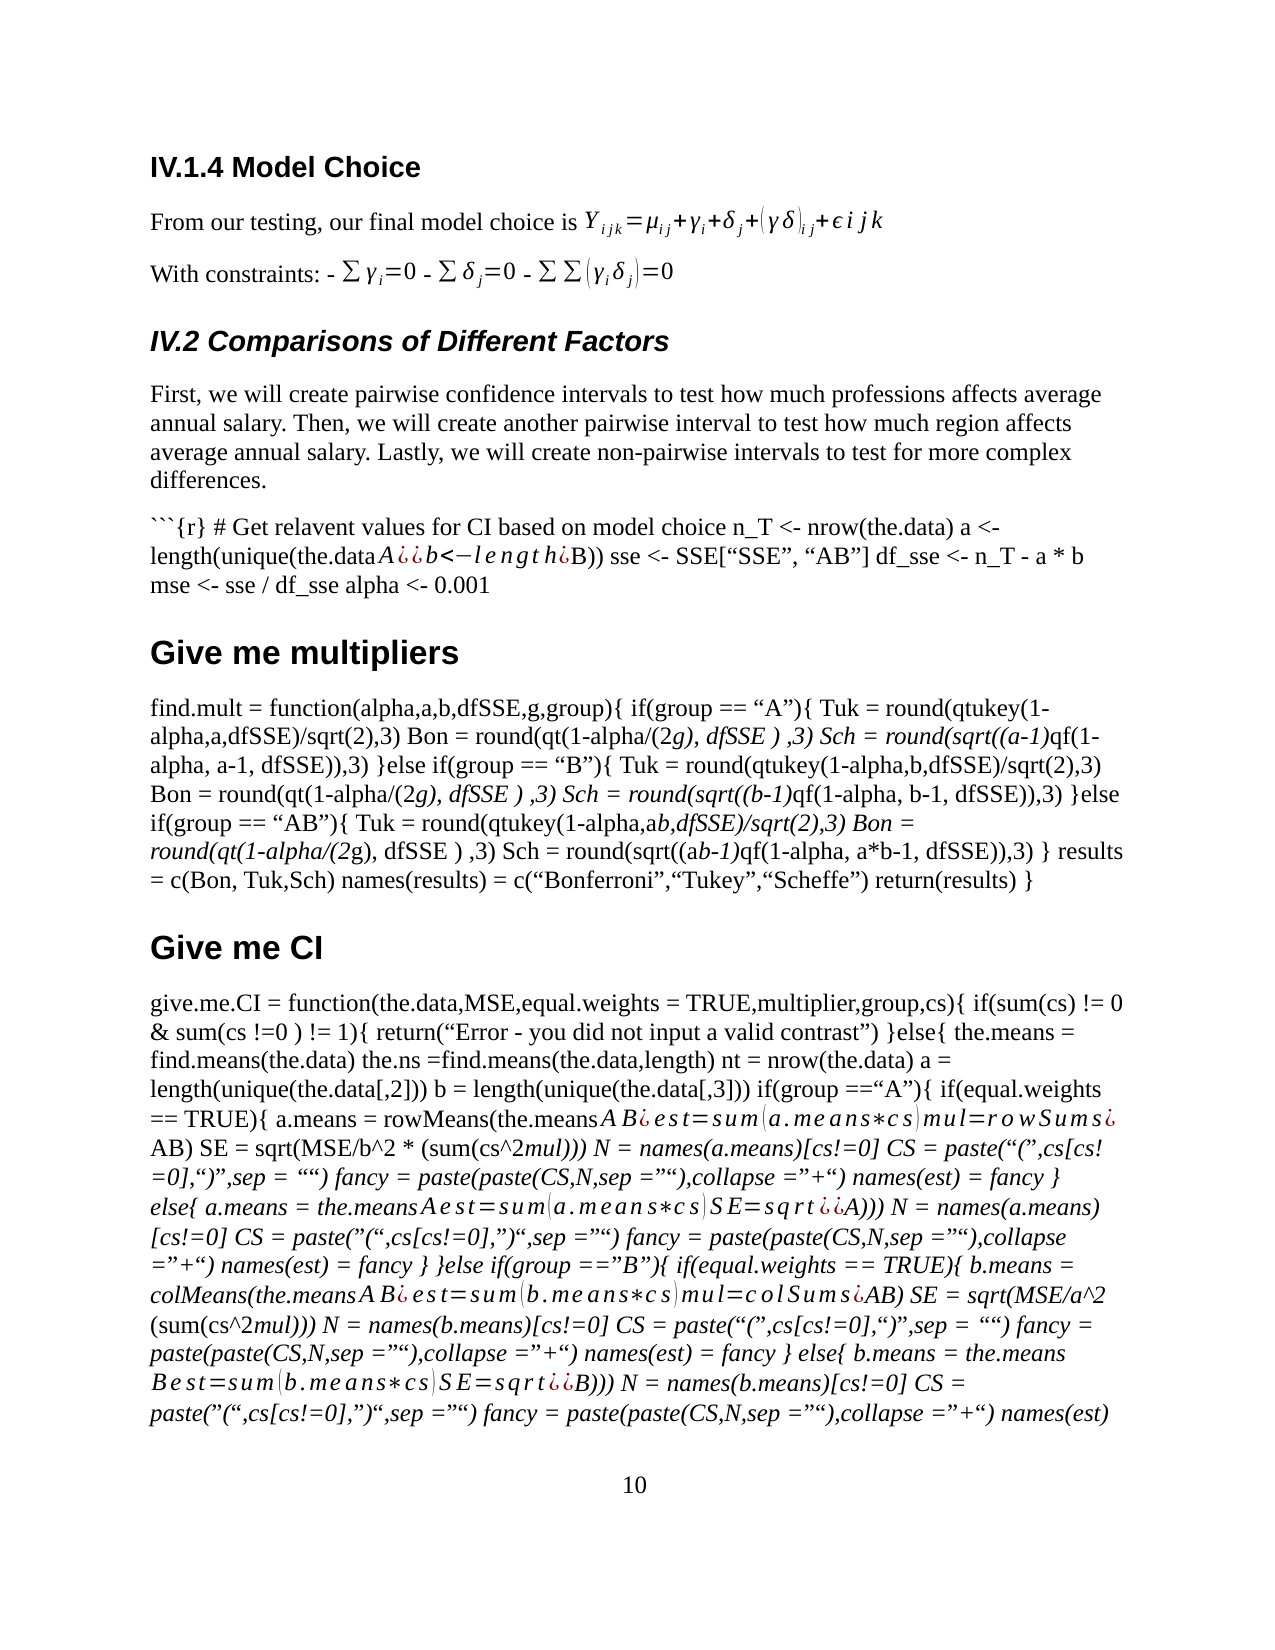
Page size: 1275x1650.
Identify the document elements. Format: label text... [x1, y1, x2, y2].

text With constraints: - - - [150, 256, 1125, 290]
subtitle IV.2 Comparisons of Different Factors [150, 324, 1125, 358]
text ```{r} # Get relavent values for CI based on model choice n_T <- nrow(the.data) a <- length(unique(the.dataB)) sse <- SSE[“SSE”, “AB”] df_sse <- n_T - a * b mse <- sse / df_sse alpha <- 0.001 [150, 512, 1125, 598]
subtitle Give me CI [150, 928, 1125, 966]
text First, we will create pairwise confidence intervals to test how much professions affects average annual salary. Then, we will create another pairwise interval to test how much region affects average annual salary. Lastly, we will create non-pairwise intervals to test for more complex differences. [150, 379, 1125, 494]
text give.me.CI = function(the.data,MSE,equal.weights = TRUE,multiplier,group,cs){ if(sum(cs) != 0 & sum(cs !=0 ) != 1){ return(“Error - you did not input a valid contrast”) }else{ the.means = find.means(the.data) the.ns =find.means(the.data,length) nt = nrow(the.data) a = length(unique(the.data[,2])) b = length(unique(the.data[,3])) if(group ==“A”){ if(equal.weights == TRUE){ a.means = rowMeans(the.meansAB) SE = sqrt(MSE/b^2 * (sum(cs^2mul))) N = names(a.means)[cs!=0] CS = paste(“(”,cs[cs!=0],“)”,sep = ““) fancy = paste(paste(CS,N,sep =”“),collapse =”+“) names(est) = fancy } else{ a.means = the.meansA))) N = names(a.means)[cs!=0] CS = paste(”(“,cs[cs!=0],”)“,sep =”“) fancy = paste(paste(CS,N,sep =”“),collapse =”+“) names(est) = fancy } }else if(group ==”B”){ if(equal.weights == TRUE){ b.means = colMeans(the.meansAB) SE = sqrt(MSE/a^2 (sum(cs^2mul))) N = names(b.means)[cs!=0] CS = paste(“(”,cs[cs!=0],“)”,sep = ““) fancy = paste(paste(CS,N,sep =”“),collapse =”+“) names(est) = fancy } else{ b.means = the.meansB))) N = names(b.means)[cs!=0] CS = paste(”(“,cs[cs!=0],”)“,sep =”“) fancy = paste(paste(CS,N,sep =”“),collapse =”+“) names(est) = fancy } } else if(group ==”AB”){ est = sum(csthe.meansAB)) names(est) = “someAB” } the.CI = est + c(-1,1)multiplierSE results = c(est,the.CI) names(results) = c(names(est),“lower bound”,“upper bound”) return(results) } } [150, 988, 1125, 1427]
subtitle IV.1.4 Model Choice [150, 150, 1125, 183]
text find.mult = function(alpha,a,b,dfSSE,g,group){ if(group == “A”){ Tuk = round(qtukey(1-alpha,a,dfSSE)/sqrt(2),3) Bon = round(qt(1-alpha/(2g), dfSSE ) ,3) Sch = round(sqrt((a-1)qf(1-alpha, a-1, dfSSE)),3) }else if(group == “B”){ Tuk = round(qtukey(1-alpha,b,dfSSE)/sqrt(2),3) Bon = round(qt(1-alpha/(2g), dfSSE ) ,3) Sch = round(sqrt((b-1)qf(1-alpha, b-1, dfSSE)),3) }else if(group == “AB”){ Tuk = round(qtukey(1-alpha,ab,dfSSE)/sqrt(2),3) Bon = round(qt(1-alpha/(2g), dfSSE ) ,3) Sch = round(sqrt((ab-1)qf(1-alpha, a*b-1, dfSSE)),3) } results = c(Bon, Tuk,Sch) names(results) = c(“Bonferroni”,“Tukey”,“Scheffe”) return(results) } [150, 693, 1125, 894]
subtitle Give me multipliers [150, 632, 1125, 671]
text From our testing, our final model choice is [150, 205, 1125, 238]
